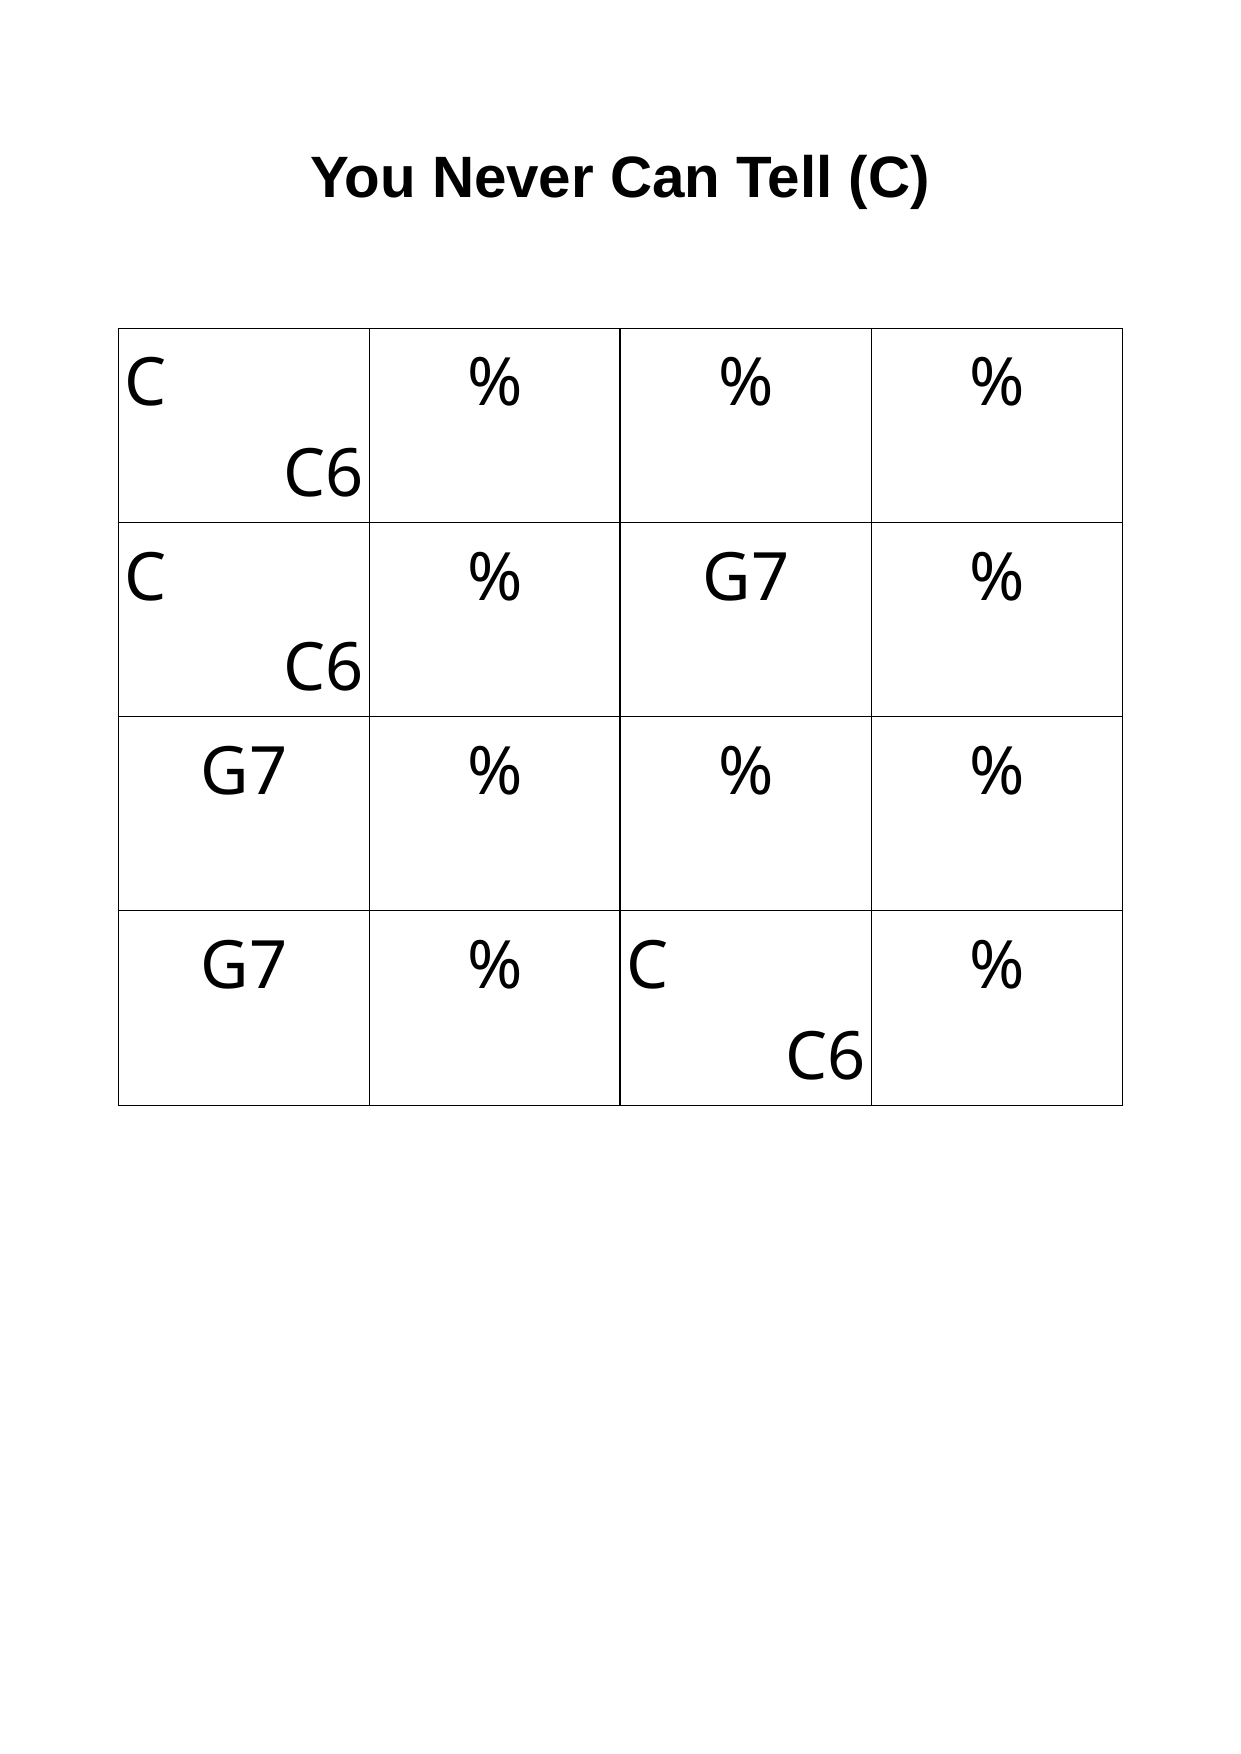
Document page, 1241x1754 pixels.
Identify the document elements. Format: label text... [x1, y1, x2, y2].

table_header % [872, 329, 1122, 522]
table_cell % [621, 717, 871, 910]
table_cell C C6 [621, 911, 871, 1104]
table_cell G7 [119, 717, 369, 910]
table_header % [621, 329, 871, 522]
table_cell % [872, 717, 1122, 910]
table_cell % [370, 523, 619, 716]
table_cell % [370, 717, 619, 910]
table_cell G7 [621, 523, 871, 716]
table_header C C6 [119, 329, 369, 522]
title You Never Can Tell (C) [118, 143, 1122, 210]
table_cell % [872, 911, 1122, 1104]
table_cell % [370, 911, 619, 1104]
table_cell G7 [119, 911, 369, 1104]
table_cell % [872, 523, 1122, 716]
table_cell C C6 [119, 523, 369, 716]
table_header % [370, 329, 619, 522]
